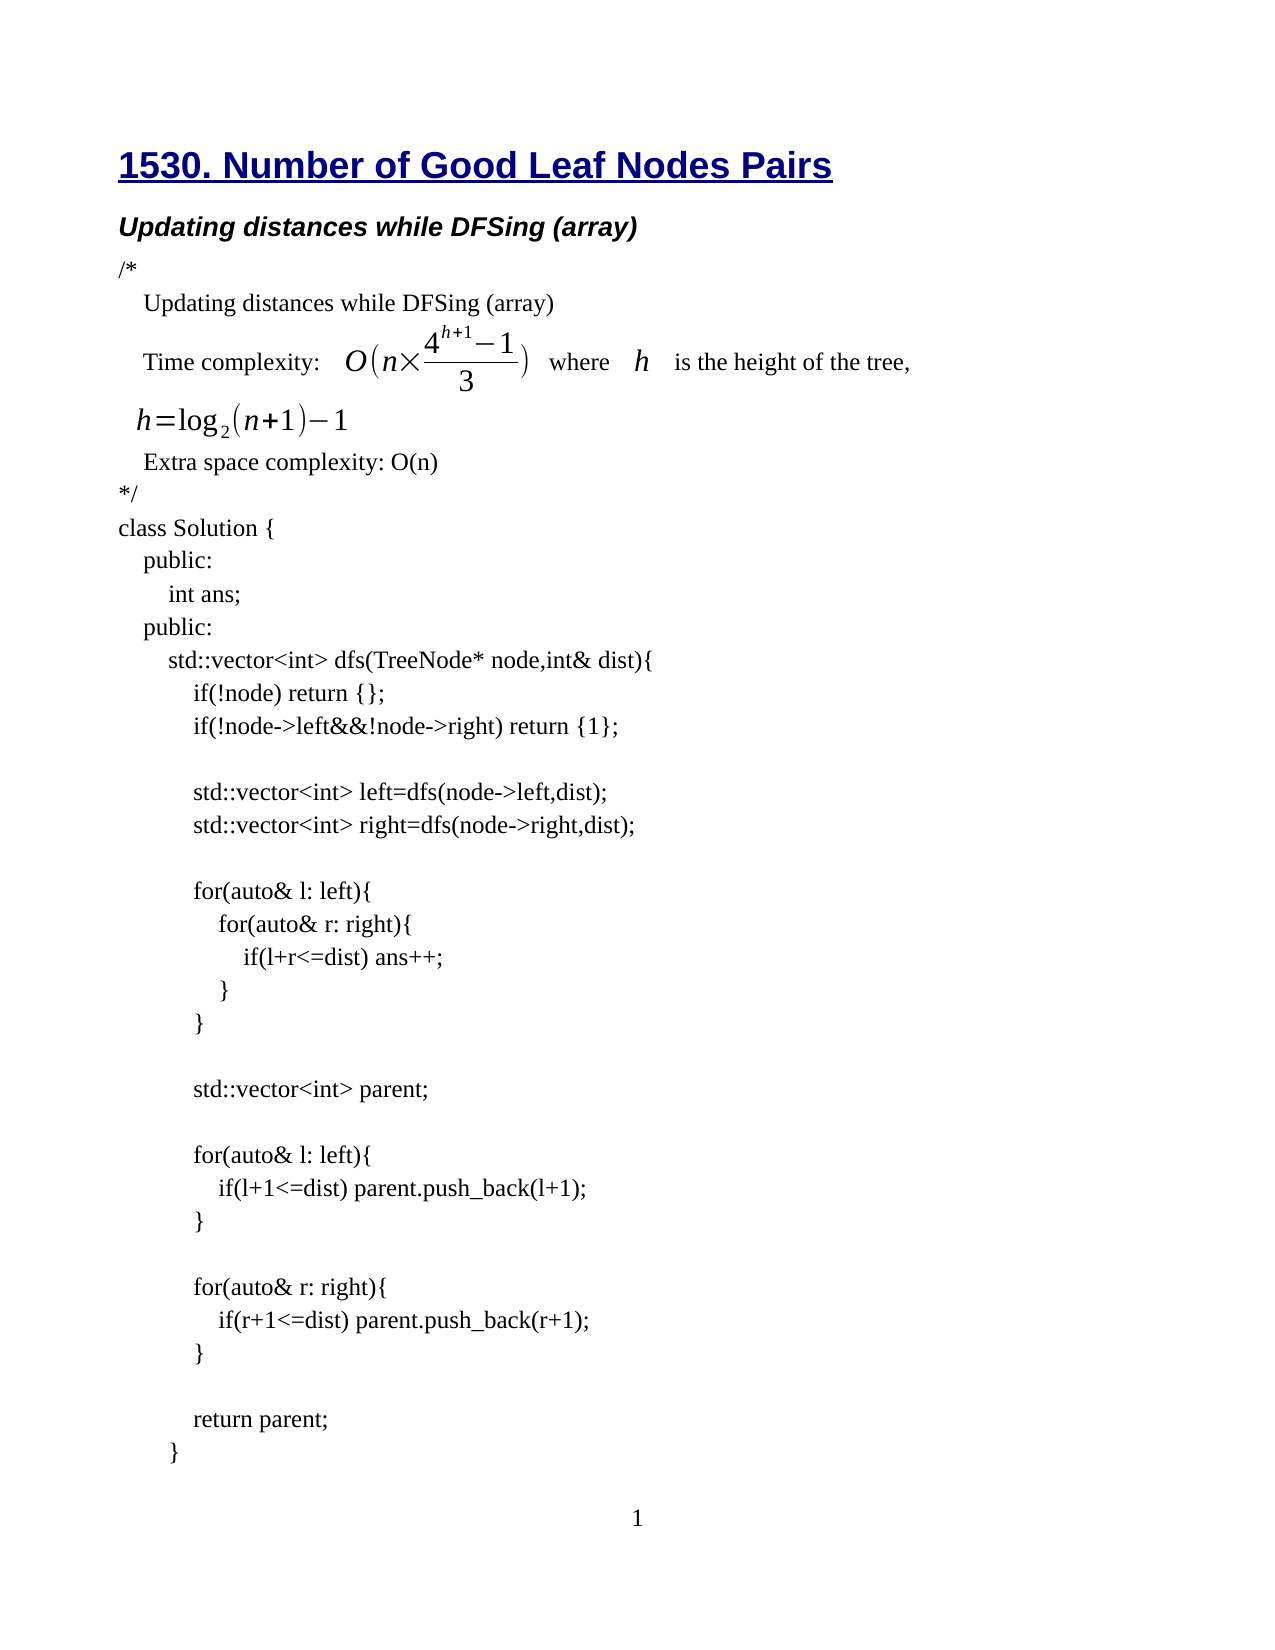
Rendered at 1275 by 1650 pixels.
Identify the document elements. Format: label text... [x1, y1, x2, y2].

text return parent; [118, 1404, 1157, 1433]
text public: [118, 546, 1157, 574]
text Extra space complexity: O(n) [118, 447, 1157, 475]
text std::vector<int> dfs(TreeNode* node,int& dist){ [118, 645, 1157, 673]
text } [118, 975, 1157, 1004]
text class Solution { [118, 513, 1157, 541]
text for(auto& r: right){ [118, 909, 1157, 938]
text /* [118, 255, 1157, 284]
text std::vector<int> parent; [118, 1074, 1157, 1103]
text } [118, 1437, 1157, 1466]
text public: [118, 612, 1157, 640]
subtitle Updating distances while DFSing (array) [118, 211, 1157, 242]
text if(l+r<=dist) ans++; [118, 942, 1157, 971]
text if(!node->left&&!node->right) return {1}; [118, 711, 1157, 739]
text for(auto& l: left){ [118, 1140, 1157, 1169]
text std::vector<int> left=dfs(node->left,dist); [118, 777, 1157, 806]
text int ans; [118, 579, 1157, 607]
text } [118, 1008, 1157, 1037]
text } [118, 1338, 1157, 1367]
text std::vector<int> right=dfs(node->right,dist); [118, 810, 1157, 838]
text if(!node) return {}; [118, 678, 1157, 706]
text for(auto& l: left){ [118, 876, 1157, 904]
text if(l+1<=dist) parent.push_back(l+1); [118, 1173, 1157, 1202]
text for(auto& r: right){ [118, 1272, 1157, 1301]
text Time complexity: where is the height of the tree, [118, 321, 1157, 442]
text if(r+1<=dist) parent.push_back(r+1); [118, 1305, 1157, 1334]
text Updating distances while DFSing (array) [118, 288, 1157, 317]
subtitle 1530. Number of Good Leaf Nodes Pairs [118, 143, 1157, 186]
text } [118, 1206, 1157, 1235]
text */ [118, 479, 1157, 508]
